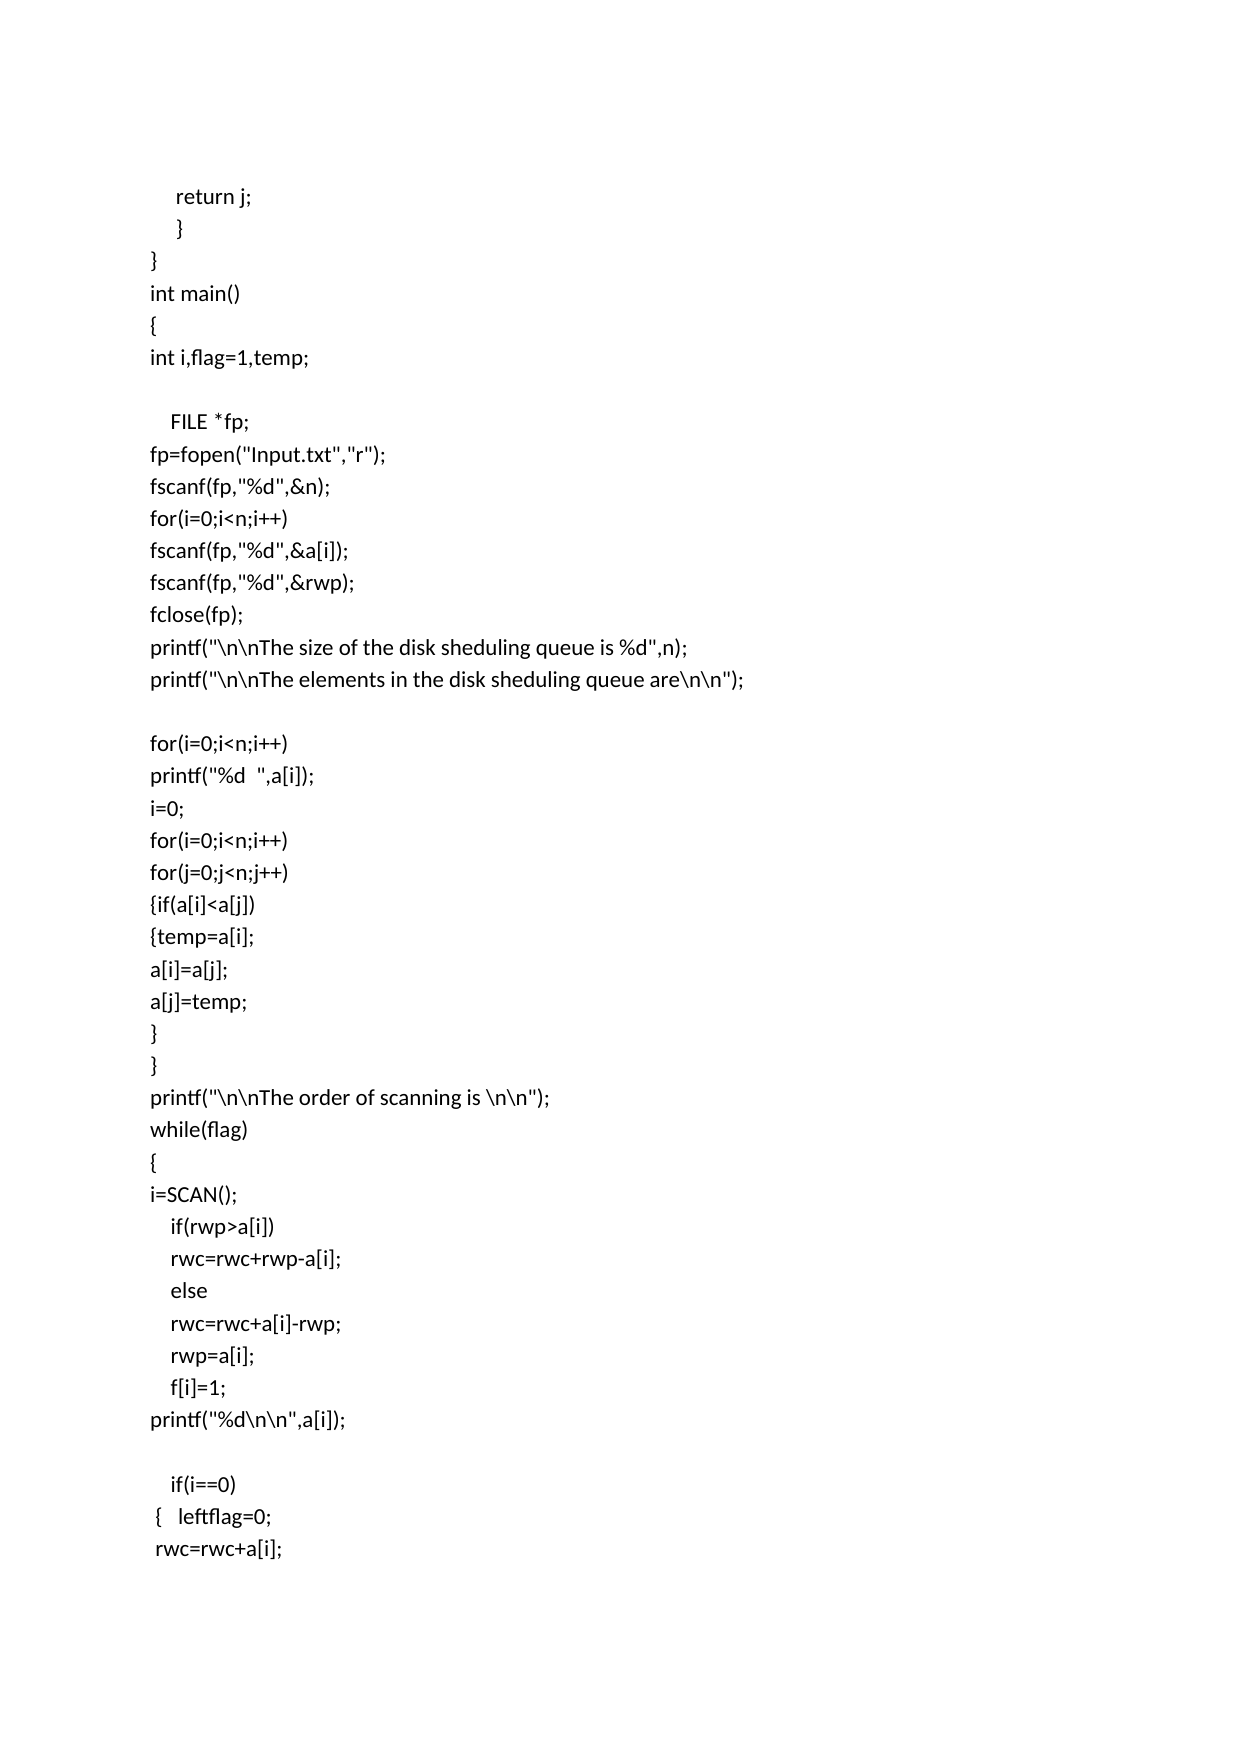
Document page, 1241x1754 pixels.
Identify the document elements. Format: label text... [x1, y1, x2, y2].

text fscanf(fp,"%d",&a[i]); [150, 536, 1091, 564]
text fclose(fp); [150, 601, 1091, 629]
text } [150, 1051, 1091, 1079]
text int i,flag=1,temp; [150, 343, 1091, 371]
text a[j]=temp; [150, 987, 1091, 1015]
text rwp=a[i]; [150, 1341, 1091, 1369]
text { [150, 1148, 1091, 1176]
text } [150, 214, 1091, 242]
text FILE *fp; [150, 407, 1091, 436]
text fscanf(fp,"%d",&n); [150, 472, 1091, 500]
text {temp=a[i]; [150, 922, 1091, 951]
text else [150, 1277, 1091, 1304]
text {if(a[i]<a[j]) [150, 890, 1091, 918]
text { [150, 311, 1091, 339]
text f[i]=1; [150, 1373, 1091, 1401]
text printf("%d\n\n",a[i]); [150, 1405, 1091, 1433]
text rwc=rwc+a[i]; [150, 1534, 1091, 1562]
text for(i=0;i<n;i++) [150, 729, 1091, 757]
text return j; [150, 182, 1091, 210]
text for(j=0;j<n;j++) [150, 858, 1091, 886]
text fscanf(fp,"%d",&rwp); [150, 568, 1091, 596]
text if(i==0) [150, 1470, 1091, 1498]
text } [150, 1019, 1091, 1047]
text i=SCAN(); [150, 1180, 1091, 1208]
text { leftflag=0; [150, 1502, 1091, 1530]
text } [150, 247, 1091, 274]
text rwc=rwc+rwp-a[i]; [150, 1244, 1091, 1272]
text fp=fopen("Input.txt","r"); [150, 440, 1091, 468]
text for(i=0;i<n;i++) [150, 504, 1091, 532]
text while(flag) [150, 1116, 1091, 1144]
text a[i]=a[j]; [150, 955, 1091, 983]
text printf("%d ",a[i]); [150, 762, 1091, 789]
text if(rwp>a[i]) [150, 1212, 1091, 1240]
text for(i=0;i<n;i++) [150, 826, 1091, 854]
text printf("\n\nThe order of scanning is \n\n"); [150, 1083, 1091, 1111]
text printf("\n\nThe size of the disk sheduling queue is %d",n); [150, 633, 1091, 661]
text int main() [150, 279, 1091, 307]
text rwc=rwc+a[i]-rwp; [150, 1309, 1091, 1337]
text printf("\n\nThe elements in the disk sheduling queue are\n\n"); [150, 665, 1091, 693]
text i=0; [150, 794, 1091, 822]
